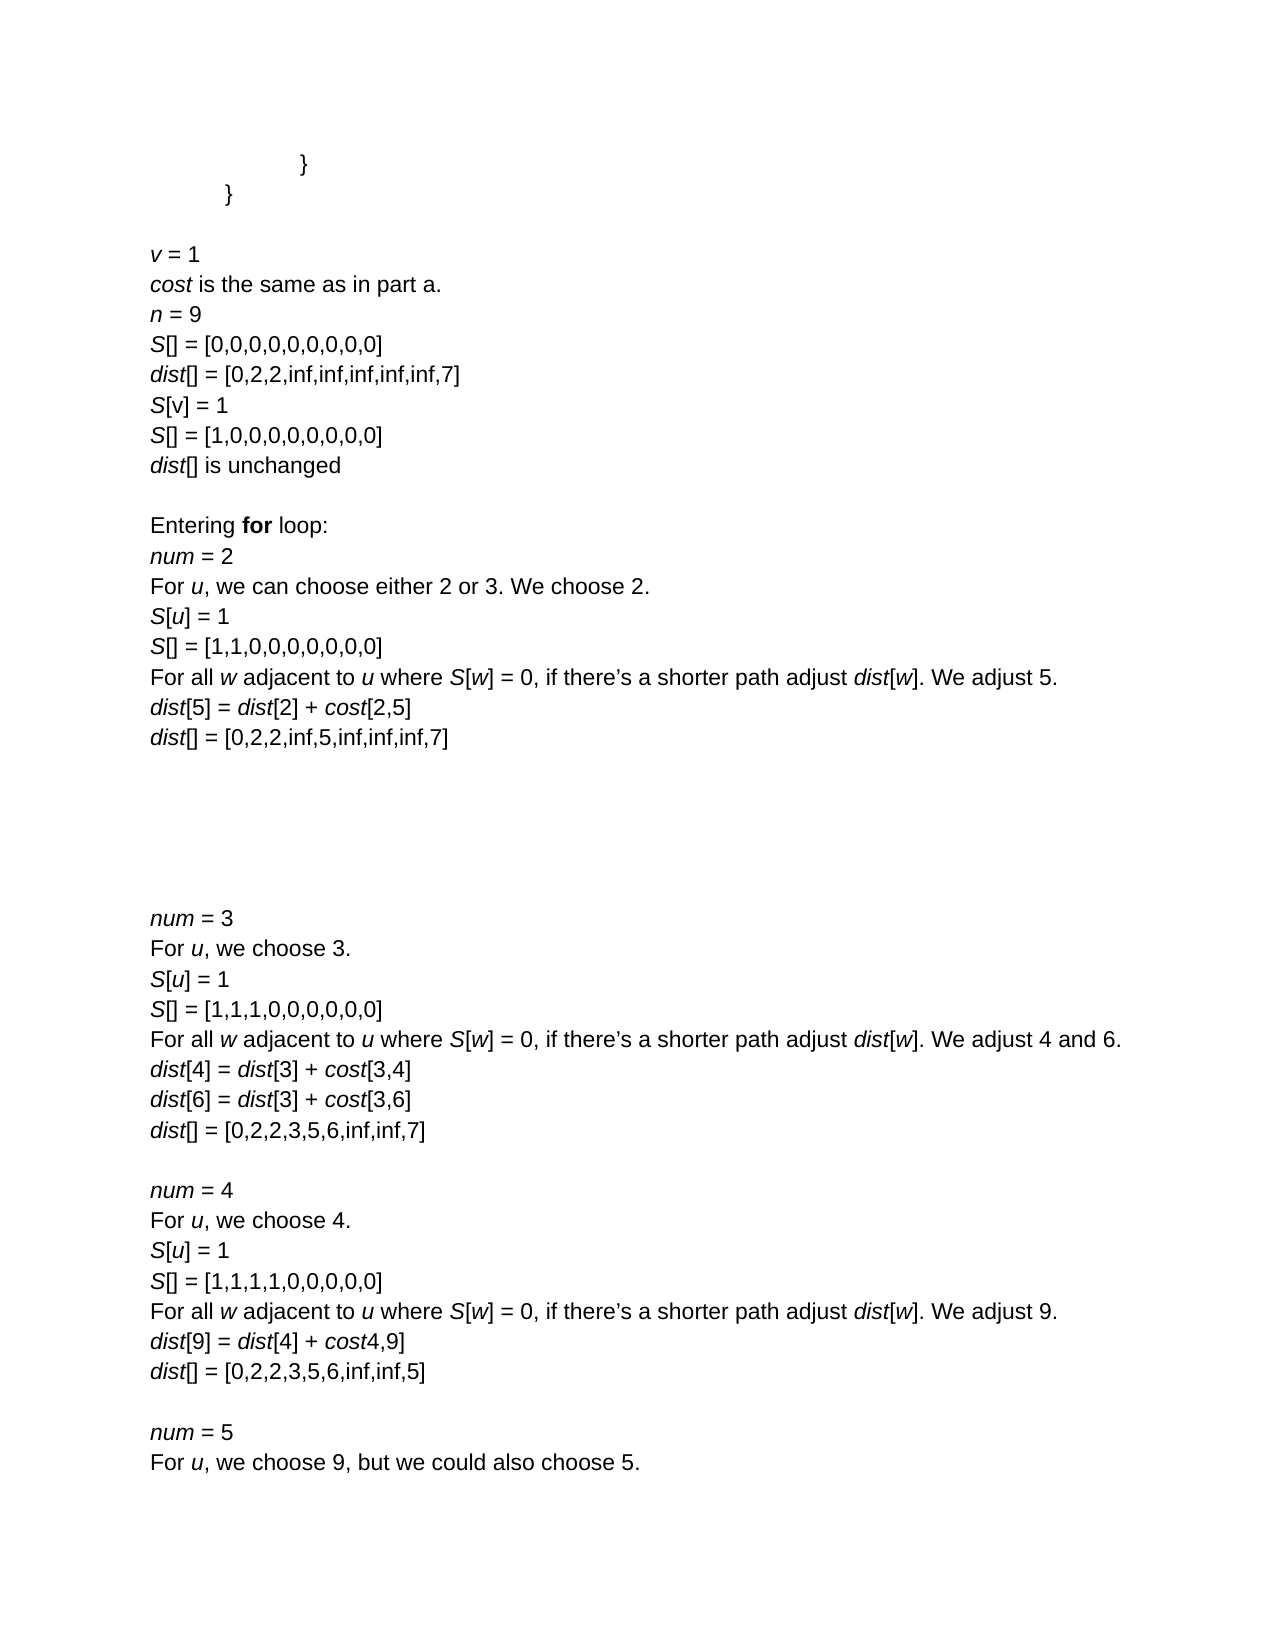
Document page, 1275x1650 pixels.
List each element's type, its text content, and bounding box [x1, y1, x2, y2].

text For u, we can choose either 2 or 3. We choose 2. [150, 573, 1125, 599]
text Entering for loop: [150, 512, 1125, 539]
text For u, we choose 3. [150, 935, 1125, 962]
text For u, we choose 4. [150, 1207, 1125, 1234]
text dist[] = [0,2,2,inf,inf,inf,inf,inf,7] [150, 361, 1125, 388]
text } [150, 180, 1125, 207]
text dist[6] = dist[3] + cost[3,6] [150, 1086, 1125, 1113]
text num = 3 [150, 905, 1125, 932]
text n = 9 [150, 301, 1125, 327]
text S[] = [1,1,1,1,0,0,0,0,0] [150, 1268, 1125, 1294]
text For all w adjacent to u where S[w] = 0, if there’s a shorter path adjust dist[w]. We adjust 5. [150, 663, 1125, 690]
text S[] = [0,0,0,0,0,0,0,0,0] [150, 331, 1125, 358]
text dist[9] = dist[4] + cost4,9] [150, 1328, 1125, 1354]
text dist[] = [0,2,2,3,5,6,inf,inf,7] [150, 1117, 1125, 1143]
text For u, we choose 9, but we could also choose 5. [150, 1449, 1125, 1475]
text S[] = [1,0,0,0,0,0,0,0,0] [150, 422, 1125, 448]
text S[u] = 1 [150, 1237, 1125, 1264]
text For all w adjacent to u where S[w] = 0, if there’s a shorter path adjust dist[w]. We adjust 4 and 6. [150, 1026, 1125, 1052]
text For all w adjacent to u where S[w] = 0, if there’s a shorter path adjust dist[w]. We adjust 9. [150, 1298, 1125, 1324]
text S[u] = 1 [150, 966, 1125, 992]
text dist[4] = dist[3] + cost[3,4] [150, 1056, 1125, 1083]
text } [150, 150, 1125, 176]
text S[] = [1,1,0,0,0,0,0,0,0] [150, 633, 1125, 660]
text cost is the same as in part a. [150, 271, 1125, 297]
text dist[5] = dist[2] + cost[2,5] [150, 694, 1125, 720]
text S[] = [1,1,1,0,0,0,0,0,0] [150, 996, 1125, 1022]
text num = 4 [150, 1177, 1125, 1203]
text num = 5 [150, 1419, 1125, 1445]
text num = 2 [150, 543, 1125, 569]
text S[v] = 1 [150, 392, 1125, 418]
text v = 1 [150, 241, 1125, 267]
text dist[] = [0,2,2,inf,5,inf,inf,inf,7] [150, 724, 1125, 750]
text dist[] is unchanged [150, 452, 1125, 478]
text dist[] = [0,2,2,3,5,6,inf,inf,5] [150, 1358, 1125, 1385]
text S[u] = 1 [150, 603, 1125, 629]
